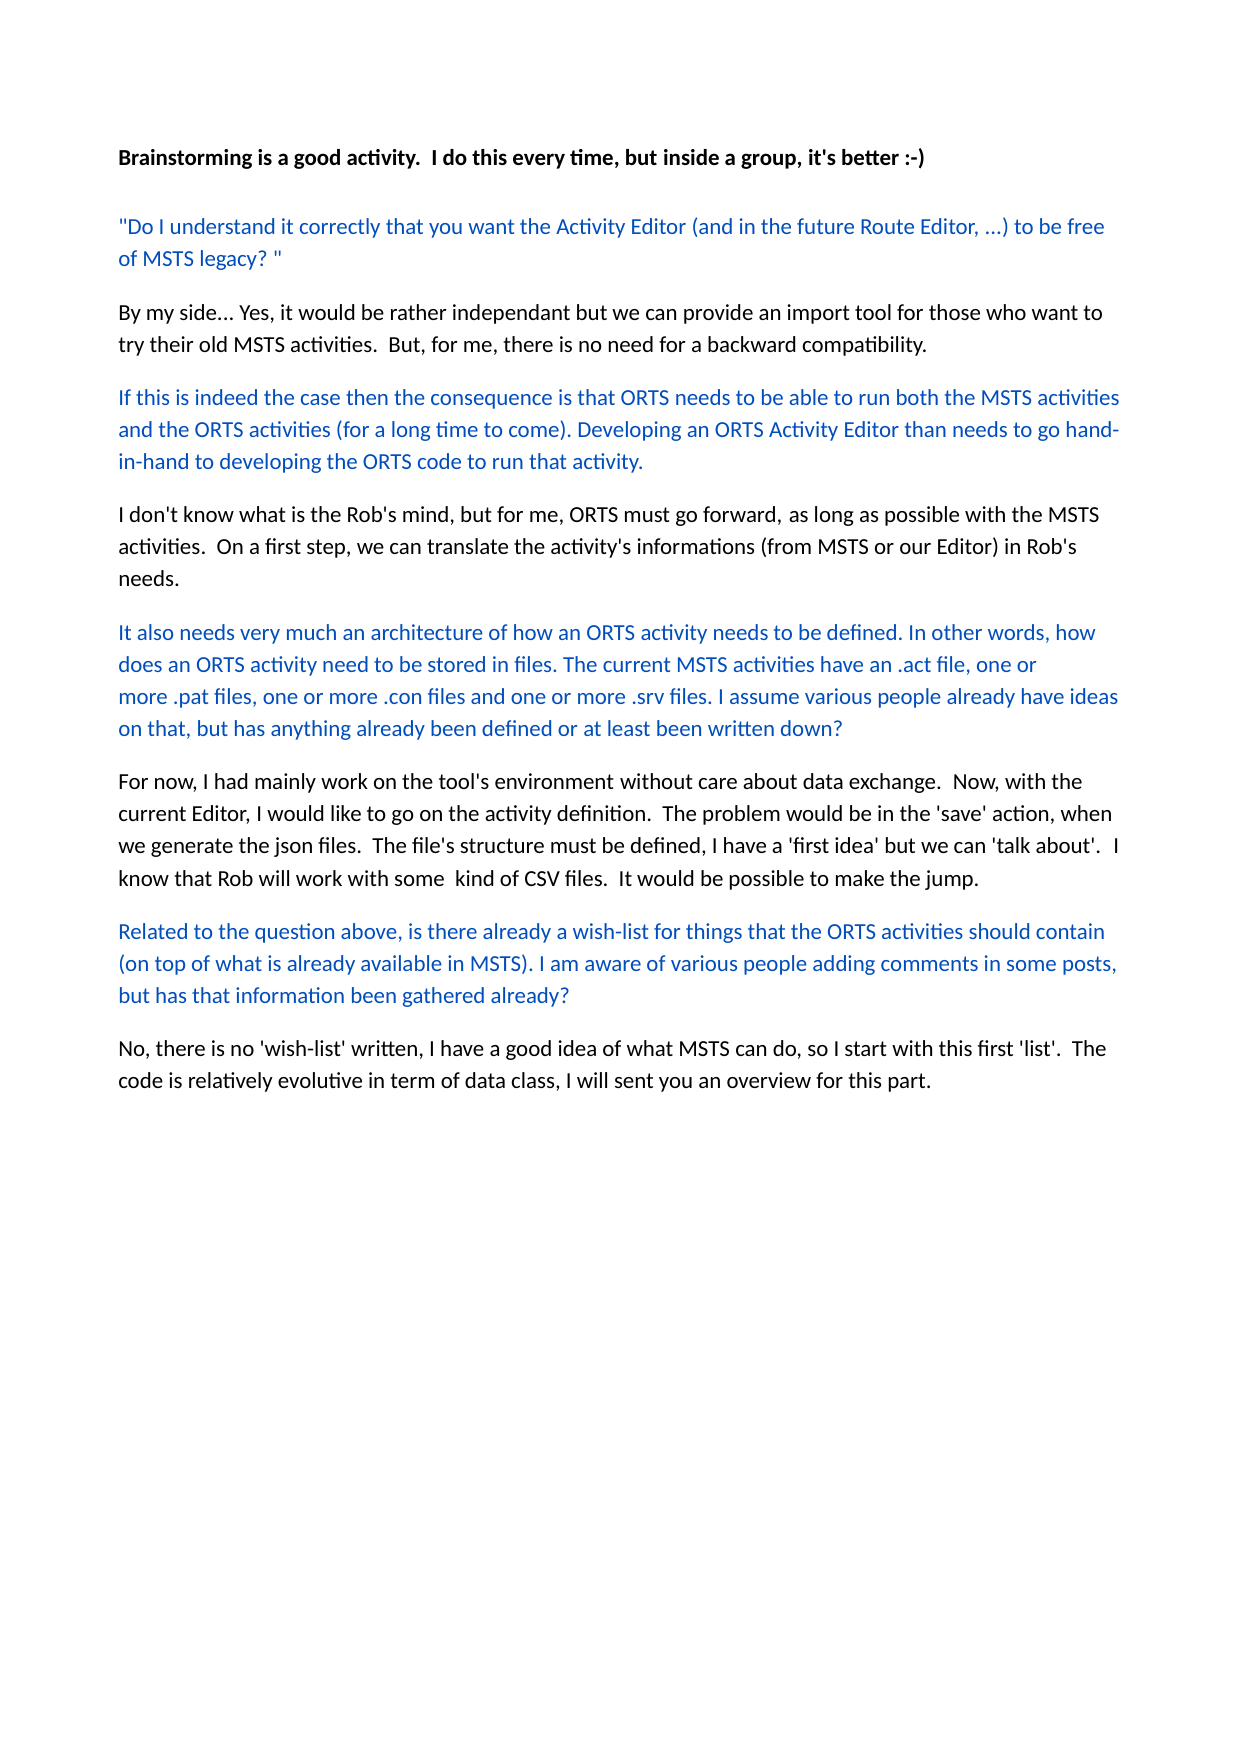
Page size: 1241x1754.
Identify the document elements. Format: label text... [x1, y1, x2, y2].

text "Do I understand it correctly that you want the Activity Editor (and in the future Route Editor, ...) to be free of MSTS legacy? " [118, 212, 1122, 273]
text By my side... Yes, it would be rather independant but we can provide an import tool for those who want to try their old MSTS activities. But, for me, there is no need for a backward compatibility. [118, 298, 1122, 358]
text It also needs very much an architecture of how an ORTS activity needs to be defined. In other words, how does an ORTS activity need to be stored in files. The current MSTS activities have an .act file, one or more .pat files, one or more .con files and one or more .srv files. I assume various people already have ideas on that, but has anything already been defined or at least been written down? [118, 618, 1122, 742]
text I don't know what is the Rob's mind, but for me, ORTS must go forward, as long as possible with the MSTS activities. On a first step, we can translate the activity's informations (from MSTS or our Editor) in Rob's needs. [118, 500, 1122, 593]
text If this is indeed the case then the consequence is that ORTS needs to be able to run both the MSTS activities and the ORTS activities (for a long time to come). Developing an ORTS Activity Editor than needs to go hand-in-hand to developing the ORTS code to run that activity. [118, 383, 1122, 475]
text For now, I had mainly work on the tool's environment without care about data exchange. Now, with the current Editor, I would like to go on the activity definition. The problem would be in the 'save' action, when we generate the json files. The file's structure must be defined, I have a 'first idea' but we can 'talk about'. I know that Rob will work with some kind of CSV files. It would be possible to make the jump. [118, 767, 1122, 892]
text Related to the question above, is there already a wish-list for things that the ORTS activities should contain (on top of what is already available in MSTS). I am aware of various people adding comments in some posts, but has that information been gathered already? [118, 917, 1122, 1009]
subtitle Brainstorming is a good activity. I do this every time, but inside a group, it's better :-) [118, 143, 1122, 171]
text No, there is no 'wish-list' written, I have a good idea of what MSTS can do, so I start with this first 'list'. The code is relatively evolutive in term of data class, I will sent you an overview for this part. [118, 1034, 1122, 1094]
